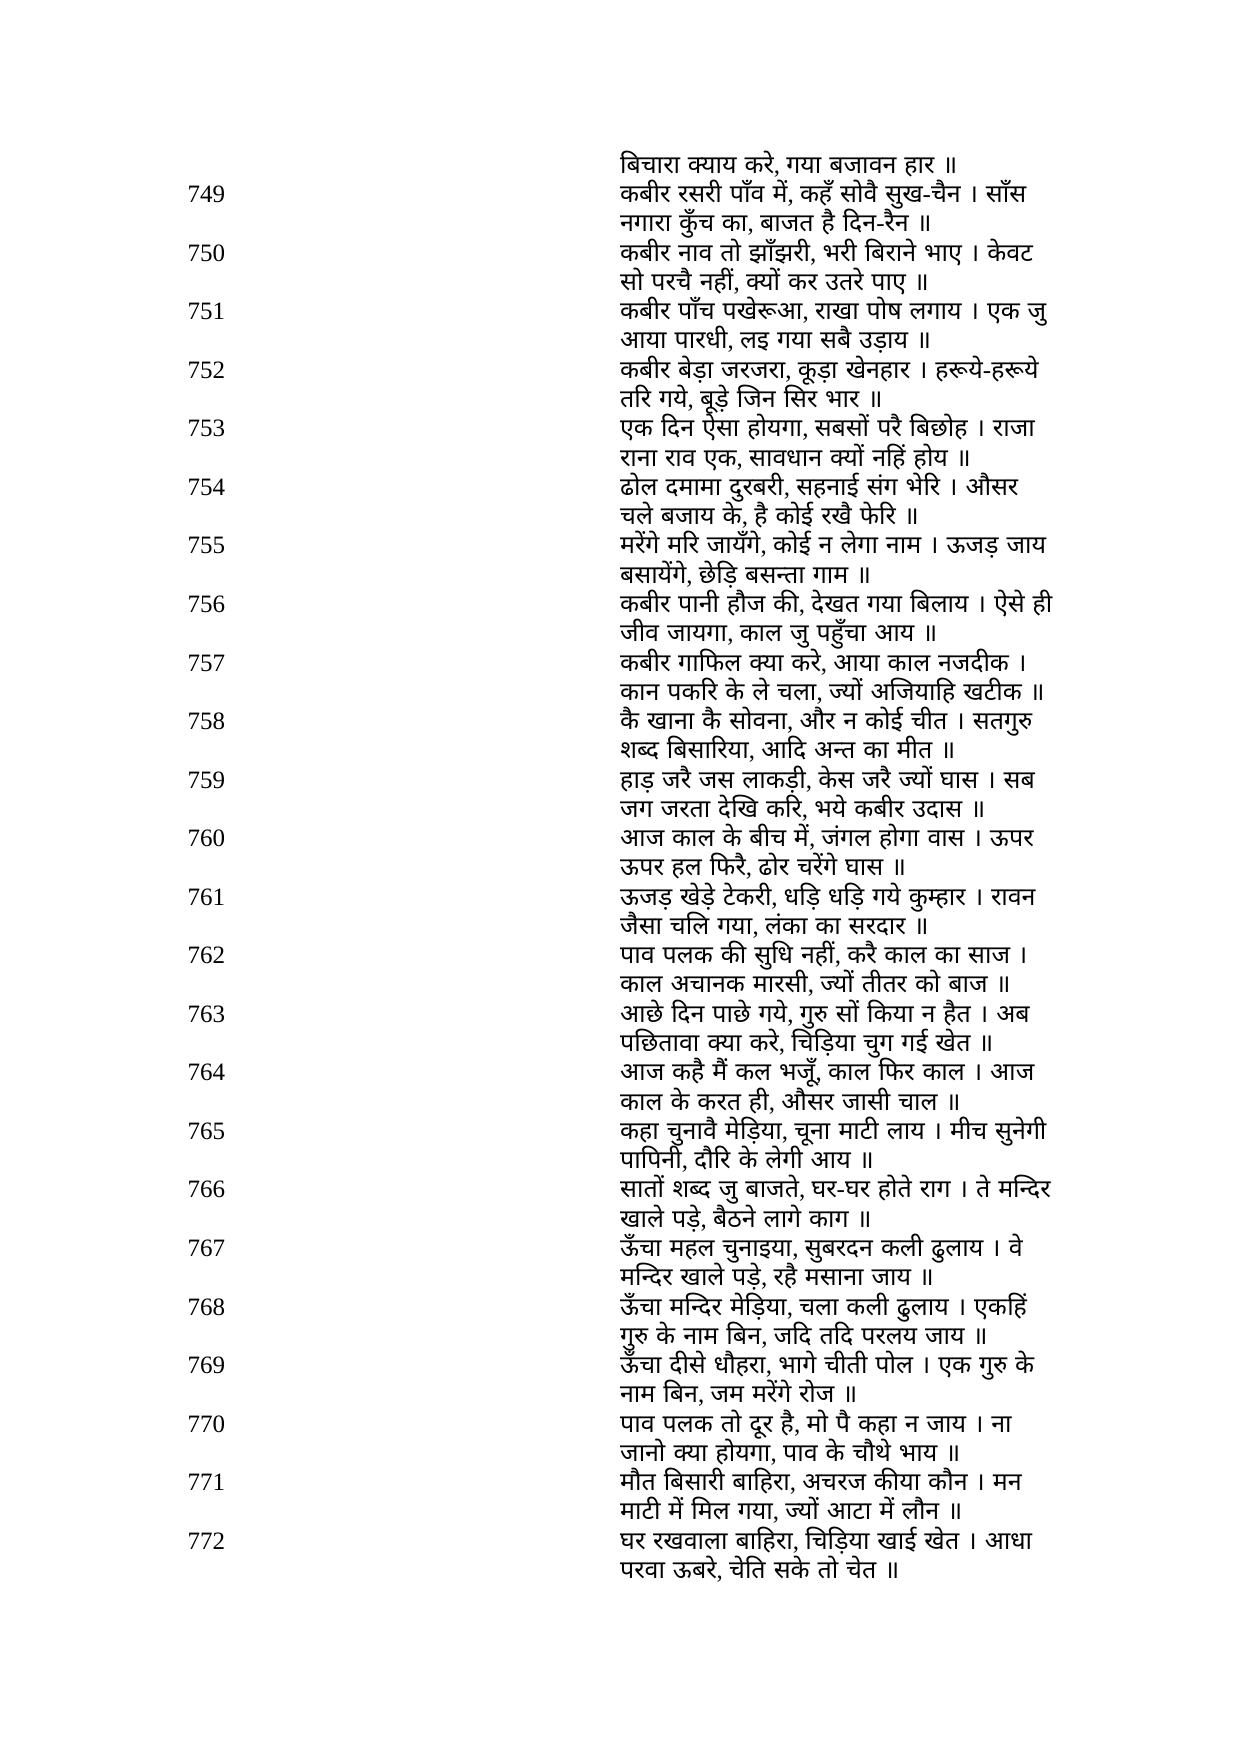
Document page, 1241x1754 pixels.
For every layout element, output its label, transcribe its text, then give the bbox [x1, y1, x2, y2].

table_cell कहा चुनावै मेड़िया, चूना माटी लाय । मीच सुनेगी पापिनी, दौरि के लेगी आय ॥ [620, 1116, 1053, 1174]
table_cell आज कहै मैं कल भजूँ, काल फिर काल । आज काल के करत ही, औसर जासी चाल ॥ [620, 1058, 1053, 1116]
table_cell 764 [188, 1058, 620, 1116]
table_cell हाड़ जरै जस लाकड़ी, केस जरै ज्यों घास । सब जग जरता देखि करि, भये कबीर उदास ॥ [620, 765, 1053, 823]
table_cell कबीर बेड़ा जरजरा, कूड़ा खेनहार । हरूये-हरूये तरि गये, बूड़े जिन सिर भार ॥ [620, 355, 1053, 413]
table_cell 751 [188, 296, 620, 355]
table_cell 757 [188, 648, 620, 706]
table_cell आछे दिन पाछे गये, गुरु सों किया न हैत । अब पछितावा क्या करे, चिड़िया चुग गई खेत ॥ [620, 999, 1053, 1057]
table_cell 752 [188, 355, 620, 413]
table_cell कबीर रसरी पाँव में, कहँ सोवै सुख-चैन । साँस नगारा कुँच का, बाजत है दिन-रैन ॥ [620, 179, 1053, 238]
table_cell घर रखवाला बाहिरा, चिड़िया खाई खेत । आधा परवा ऊबरे, चेति सके तो चेत ॥ [620, 1526, 1053, 1584]
table_cell कबीर पानी हौज की, देखत गया बिलाय । ऐसे ही जीव जायगा, काल जु पहुँचा आय ॥ [620, 589, 1053, 648]
table_cell ऊजड़ खेड़े टेकरी, धड़ि धड़ि गये कुम्हार । रावन जैसा चलि गया, लंका का सरदार ॥ [620, 882, 1053, 940]
table_cell आज काल के बीच में, जंगल होगा वास । ऊपर ऊपर हल फिरै, ढोर चरेंगे घास ॥ [620, 823, 1053, 882]
table_cell 761 [188, 882, 620, 940]
table_cell कबीर नाव तो झाँझरी, भरी बिराने भाए । केवट सो परचै नहीं, क्यों कर उतरे पाए ॥ [620, 238, 1053, 296]
table_cell पाव पलक की सुधि नहीं, करै काल का साज । काल अचानक मारसी, ज्यों तीतर को बाज ॥ [620, 940, 1053, 999]
table_cell 754 [188, 472, 620, 531]
table_cell 760 [188, 823, 620, 882]
table_cell 763 [188, 999, 620, 1057]
table_cell कबीर पाँच पखेरूआ, राखा पोष लगाय । एक जु आया पारधी, लइ गया सबै उड़ाय ॥ [620, 296, 1053, 355]
table_cell 756 [188, 589, 620, 648]
table_cell बिचारा क्याय करे, गया बजावन हार ॥ [620, 150, 1053, 179]
table_cell 762 [188, 940, 620, 999]
table_cell ऊँचा मन्दिर मेड़िया, चला कली ढुलाय । एकहिं गुरु के नाम बिन, जदि तदि परलय जाय ॥ [620, 1292, 1053, 1350]
table_cell मौत बिसारी बाहिरा, अचरज कीया कौन । मन माटी में मिल गया, ज्यों आटा में लौन ॥ [620, 1467, 1053, 1526]
table_cell ढोल दमामा दुरबरी, सहनाई संग भेरि । औसर चले बजाय के, है कोई रखै फेरि ॥ [620, 472, 1053, 531]
table_cell 768 [188, 1292, 620, 1350]
table_cell ऊँचा दीसे धौहरा, भागे चीती पोल । एक गुरु के नाम बिन, जम मरेंगे रोज ॥ [620, 1350, 1053, 1409]
table_cell 770 [188, 1409, 620, 1467]
table_cell [188, 150, 620, 179]
table_cell कै खाना कै सोवना, और न कोई चीत । सतगुरु शब्द बिसारिया, आदि अन्त का मीत ॥ [620, 706, 1053, 765]
table_cell 765 [188, 1116, 620, 1174]
table_cell 767 [188, 1233, 620, 1292]
table_cell 755 [188, 531, 620, 589]
table_cell एक दिन ऐसा होयगा, सबसों परै बिछोह । राजा राना राव एक, सावधान क्यों नहिं होय ॥ [620, 414, 1053, 472]
table_cell मरेंगे मरि जायँगे, कोई न लेगा नाम । ऊजड़ जाय बसायेंगे, छेड़ि बसन्ता गाम ॥ [620, 531, 1053, 589]
table_cell 772 [188, 1526, 620, 1584]
table_cell सातों शब्द जु बाजते, घर-घर होते राग । ते मन्दिर खाले पड़े, बैठने लागे काग ॥ [620, 1175, 1053, 1233]
table_cell पाव पलक तो दूर है, मो पै कहा न जाय । ना जानो क्या होयगा, पाव के चौथे भाय ॥ [620, 1409, 1053, 1467]
table_cell 750 [188, 238, 620, 296]
table_cell कबीर गाफिल क्या करे, आया काल नजदीक । कान पकरि के ले चला, ज्यों अजियाहि खटीक ॥ [620, 648, 1053, 706]
table_cell 758 [188, 706, 620, 765]
table_cell 771 [188, 1467, 620, 1526]
table_cell ऊँचा महल चुनाइया, सुबरदन कली ढुलाय । वे मन्दिर खाले पड़े, रहै मसाना जाय ॥ [620, 1233, 1053, 1292]
table_cell 759 [188, 765, 620, 823]
table_cell 769 [188, 1350, 620, 1409]
table_cell 766 [188, 1175, 620, 1233]
table_cell 749 [188, 179, 620, 238]
table_cell 753 [188, 414, 620, 472]
